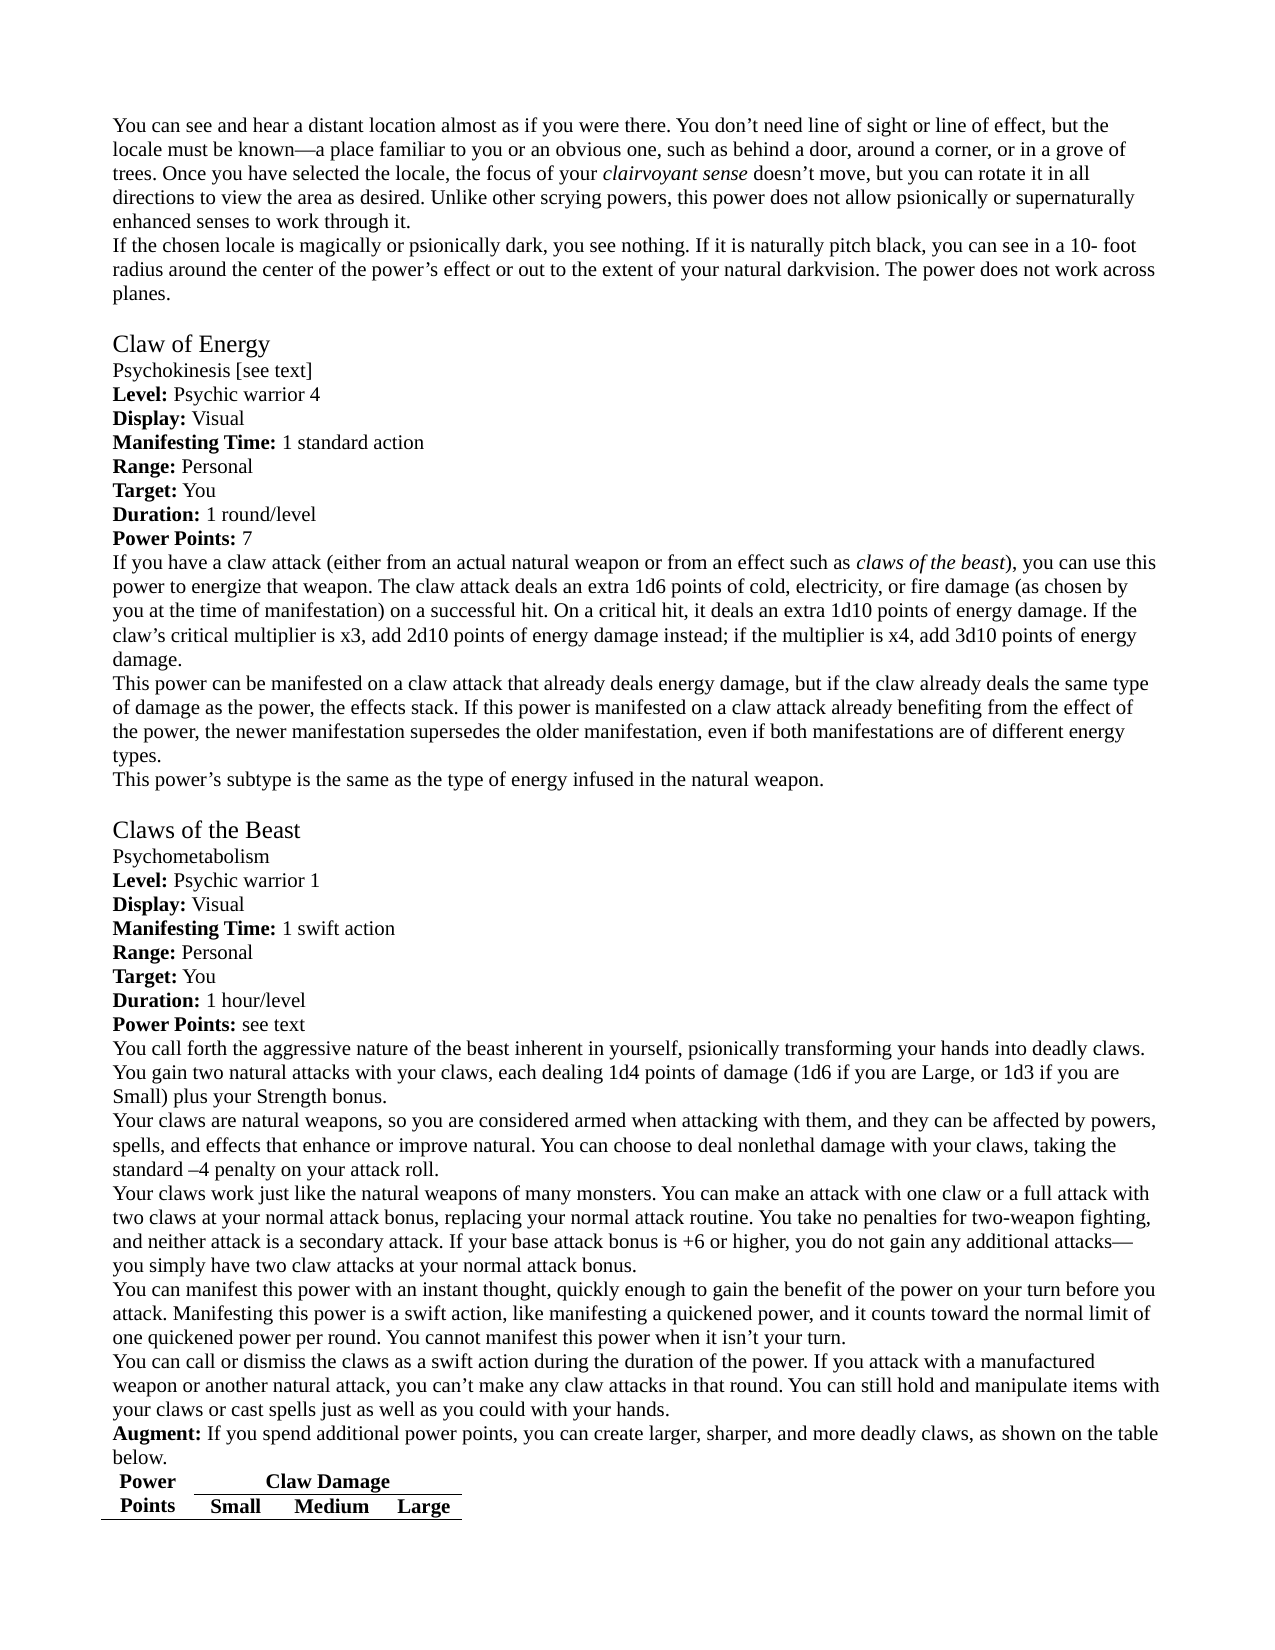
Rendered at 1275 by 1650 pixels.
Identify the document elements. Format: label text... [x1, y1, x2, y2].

text Target: You [112, 964, 1162, 988]
text You can see and hear a distant location almost as if you were there. You don’t need line of sight or line of effect, but the locale must be known—a place familiar to you or an obvious one, such as behind a door, around a corner, or in a grove of trees. Once you have selected the locale, the focus of your clairvoyant sense doesn’t move, but you can rotate it in all directions to view the area as desired. Unlike other scrying powers, this power does not allow psionically or supernaturally enhanced senses to work through it. [112, 112, 1162, 233]
text Display: Visual [112, 406, 1162, 430]
text You can manifest this power with an instant thought, quickly enough to gain the benefit of the power on your turn before you attack. Manifesting this power is a swift action, like manifesting a quickened power, and it counts toward the normal limit of one quickened power per round. You cannot manifest this power when it isn’t your turn. [112, 1277, 1162, 1349]
table_header Power Points [101, 1469, 194, 1518]
text Range: Personal [112, 940, 1162, 964]
text Power Points: 7 [112, 526, 1162, 550]
text This power’s subtype is the same as the type of energy infused in the natural weapon. [112, 767, 1162, 791]
text This power can be manifested on a claw attack that already deals energy damage, but if the claw already deals the same type of damage as the power, the effects stack. If this power is manifested on a claw attack already benefiting from the effect of the power, the newer manifestation supersedes the older manifestation, even if both manifestations are of different energy types. [112, 671, 1162, 767]
subtitle Claws of the Beast [112, 815, 1162, 844]
table_cell Large [386, 1495, 462, 1518]
text Power Points: see text [112, 1012, 1162, 1036]
text If the chosen locale is magically or psionically dark, you see nothing. If it is naturally pitch black, you can see in a 10- foot radius around the center of the power’s effect or out to the extent of your natural darkvision. The power does not work across planes. [112, 233, 1162, 305]
text You can call or dismiss the claws as a swift action during the duration of the power. If you attack with a manufactured weapon or another natural attack, you can’t make any claw attacks in that round. You can still hold and manipulate items with your claws or cast spells just as well as you could with your hands. [112, 1349, 1162, 1421]
text If you have a claw attack (either from an actual natural weapon or from an effect such as claws of the beast), you can use this power to energize that weapon. The claw attack deals an extra 1d6 points of cold, electricity, or fire damage (as chosen by you at the time of manifestation) on a successful hit. On a critical hit, it deals an extra 1d10 points of energy damage. If the claw’s critical multiplier is x3, add 2d10 points of energy damage instead; if the multiplier is x4, add 3d10 points of energy damage. [112, 550, 1162, 671]
text Range: Personal [112, 454, 1162, 478]
text Psychokinesis [see text] [112, 358, 1162, 382]
text Your claws work just like the natural weapons of many monsters. You can make an attack with one claw or a full attack with two claws at your normal attack bonus, replacing your normal attack routine. You take no penalties for two-weapon fighting, and neither attack is a secondary attack. If your base attack bonus is +6 or higher, you do not gain any additional attacks—you simply have two claw attacks at your normal attack bonus. [112, 1181, 1162, 1277]
text Psychometabolism [112, 844, 1162, 868]
text Display: Visual [112, 892, 1162, 916]
text Duration: 1 hour/level [112, 988, 1162, 1012]
text Duration: 1 round/level [112, 502, 1162, 526]
text Augment: If you spend additional power points, you can create larger, sharper, and more deadly claws, as shown on the table below. [112, 1421, 1162, 1469]
text You call forth the aggressive nature of the beast inherent in yourself, psionically transforming your hands into deadly claws. You gain two natural attacks with your claws, each dealing 1d4 points of damage (1d6 if you are Large, or 1d3 if you are Small) plus your Strength bonus. [112, 1036, 1162, 1108]
text Level: Psychic warrior 4 [112, 382, 1162, 406]
text Your claws are natural weapons, so you are considered armed when attacking with them, and they can be affected by powers, spells, and effects that enhance or improve natural. You can choose to deal nonlethal damage with your claws, taking the standard –4 penalty on your attack roll. [112, 1108, 1162, 1181]
text Manifesting Time: 1 swift action [112, 916, 1162, 940]
table_cell Small [194, 1495, 277, 1518]
text Manifesting Time: 1 standard action [112, 430, 1162, 454]
subtitle Claw of Energy [112, 329, 1162, 358]
table_header Claw Damage [194, 1469, 462, 1493]
text Level: Psychic warrior 1 [112, 868, 1162, 892]
text Target: You [112, 478, 1162, 502]
table_cell Medium [278, 1495, 386, 1518]
